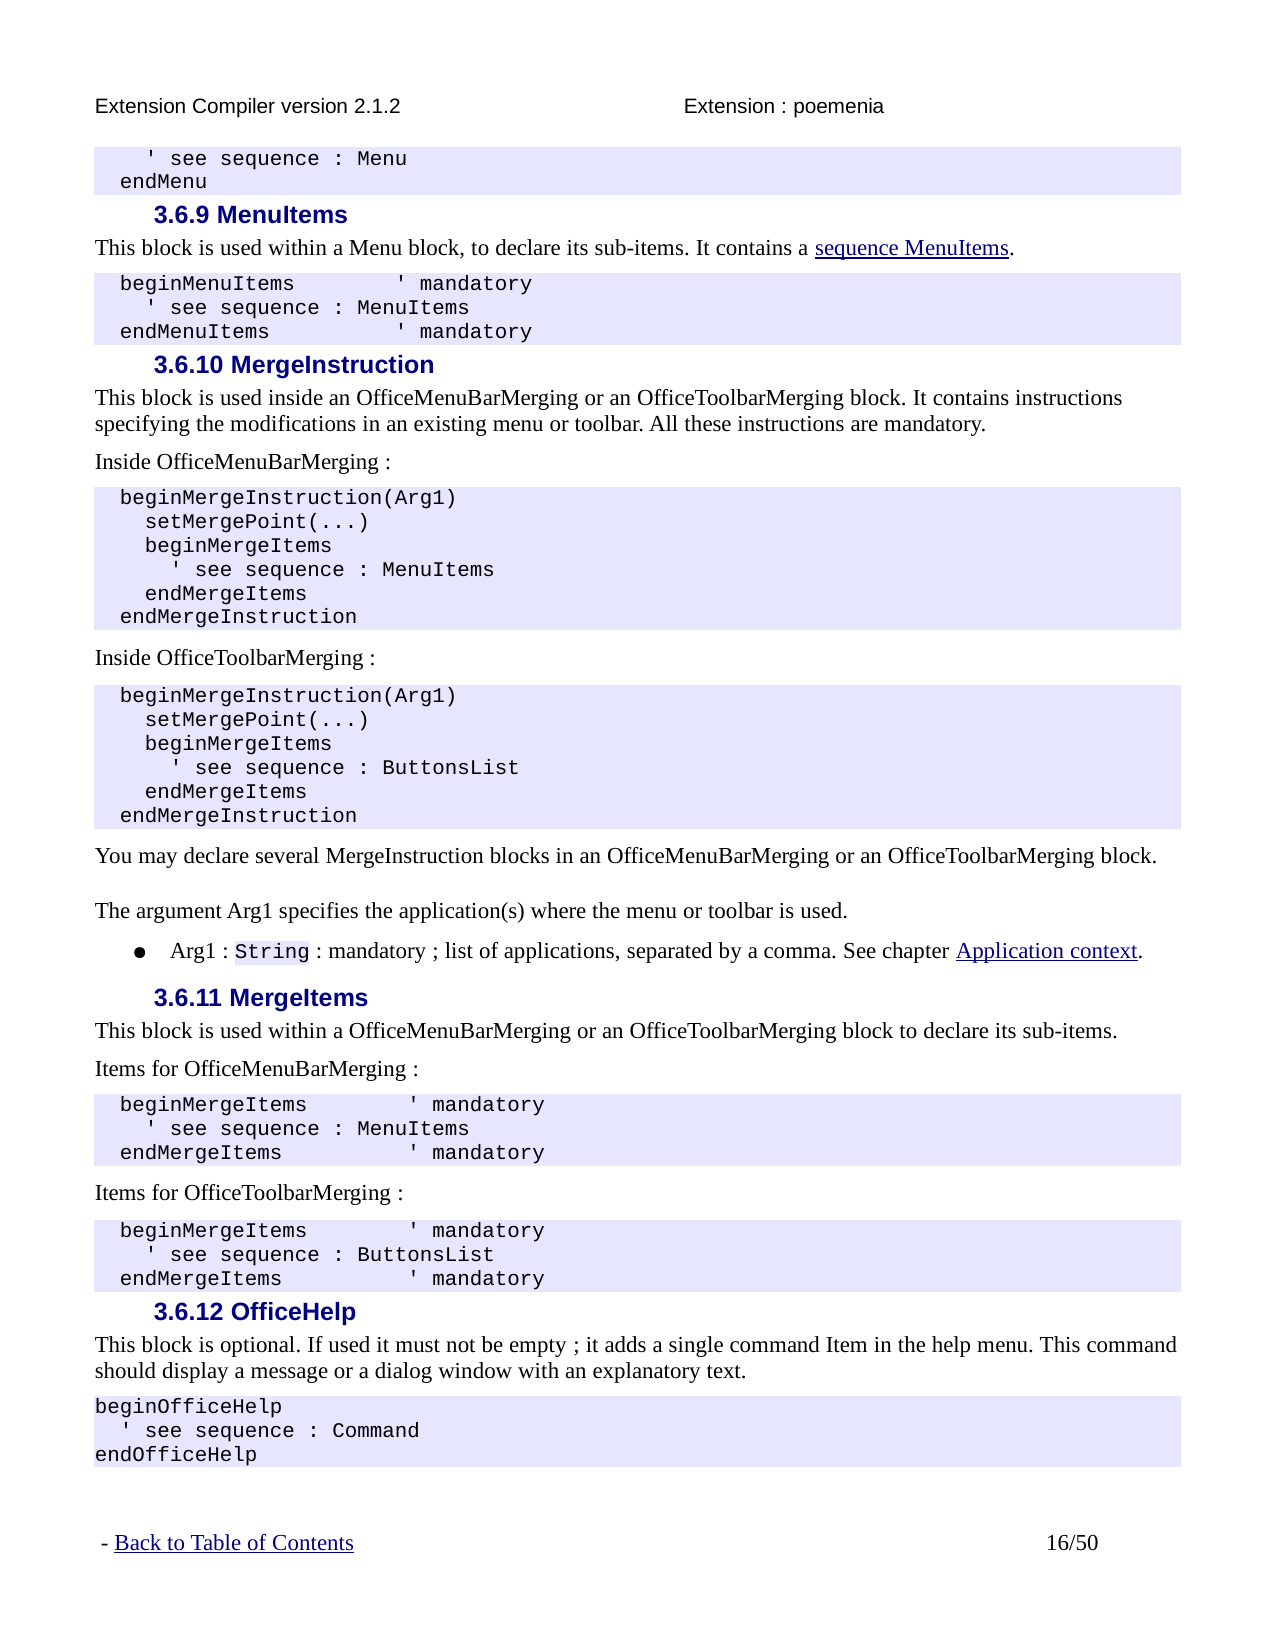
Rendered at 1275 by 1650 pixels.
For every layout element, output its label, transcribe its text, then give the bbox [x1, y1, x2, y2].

text beginMergeItems ' mandatory [94, 1094, 1181, 1118]
text endMenu [94, 171, 1181, 195]
text endOfficeHelp [94, 1443, 1181, 1467]
text setMergePoint(...) [94, 511, 1181, 534]
text Items for OfficeToolbarMerging : [94, 1180, 1181, 1206]
text ' see sequence : MenuItems [94, 558, 1181, 582]
text endMenuItems ' mandatory [94, 321, 1181, 345]
subtitle MenuItems [153, 201, 1181, 229]
text ' see sequence : MenuItems [94, 297, 1181, 321]
text ' see sequence : ButtonsList [94, 1244, 1181, 1268]
text Items for OfficeMenuBarMerging : [94, 1056, 1181, 1081]
text The argument Arg1 specifies the application(s) where the menu or toolbar is used. [94, 898, 1181, 924]
text This block is optional. If used it must not be empty ; it adds a single command Item in the help menu. This command should display a message or a dialog window with an explanatory text. [94, 1332, 1181, 1383]
text setMergePoint(...) [94, 709, 1181, 733]
text This block is used inside an OfficeMenuBarMerging or an OfficeToolbarMerging block. It contains instructions specifying the modifications in an existing menu or toolbar. All these instructions are mandatory. [94, 385, 1181, 436]
text endMergeItems [94, 781, 1181, 805]
text This block is used within a OfficeMenuBarMerging or an OfficeToolbarMerging block to declare its sub-items. [94, 1018, 1181, 1043]
text You may declare several MergeInstruction blocks in an OfficeMenuBarMerging or an OfficeToolbarMerging block. [94, 843, 1181, 869]
text endMergeInstruction [94, 805, 1181, 829]
text This block is used within a Menu block, to declare its sub-items. It contains a sequence MenuItems. [94, 235, 1181, 261]
text beginMergeItems [94, 733, 1181, 757]
text ' see sequence : Command [94, 1419, 1181, 1443]
subtitle OfficeHelp [153, 1298, 1181, 1326]
text endMergeItems ' mandatory [94, 1142, 1181, 1166]
text beginMenuItems ' mandatory [94, 273, 1181, 297]
text Inside OfficeToolbarMerging : [94, 645, 1181, 671]
subtitle MergeItems [153, 984, 1181, 1012]
text endMergeInstruction [94, 606, 1181, 630]
text ' see sequence : ButtonsList [94, 757, 1181, 781]
text beginOfficeHelp [94, 1396, 1181, 1419]
text Inside OfficeMenuBarMerging : [94, 449, 1181, 474]
text ' see sequence : Menu [94, 147, 1181, 171]
text beginMergeItems [94, 534, 1181, 558]
text beginMergeInstruction(Arg1) [94, 487, 1181, 511]
text beginMergeItems ' mandatory [94, 1220, 1181, 1244]
list Arg1 : String : mandatory ; list of applications, separated by a comma. See chapter Application context. [132, 938, 1181, 965]
text ' see sequence : MenuItems [94, 1118, 1181, 1142]
text beginMergeInstruction(Arg1) [94, 685, 1181, 709]
subtitle MergeInstruction [153, 351, 1181, 379]
text endMergeItems ' mandatory [94, 1268, 1181, 1292]
text endMergeItems [94, 582, 1181, 606]
